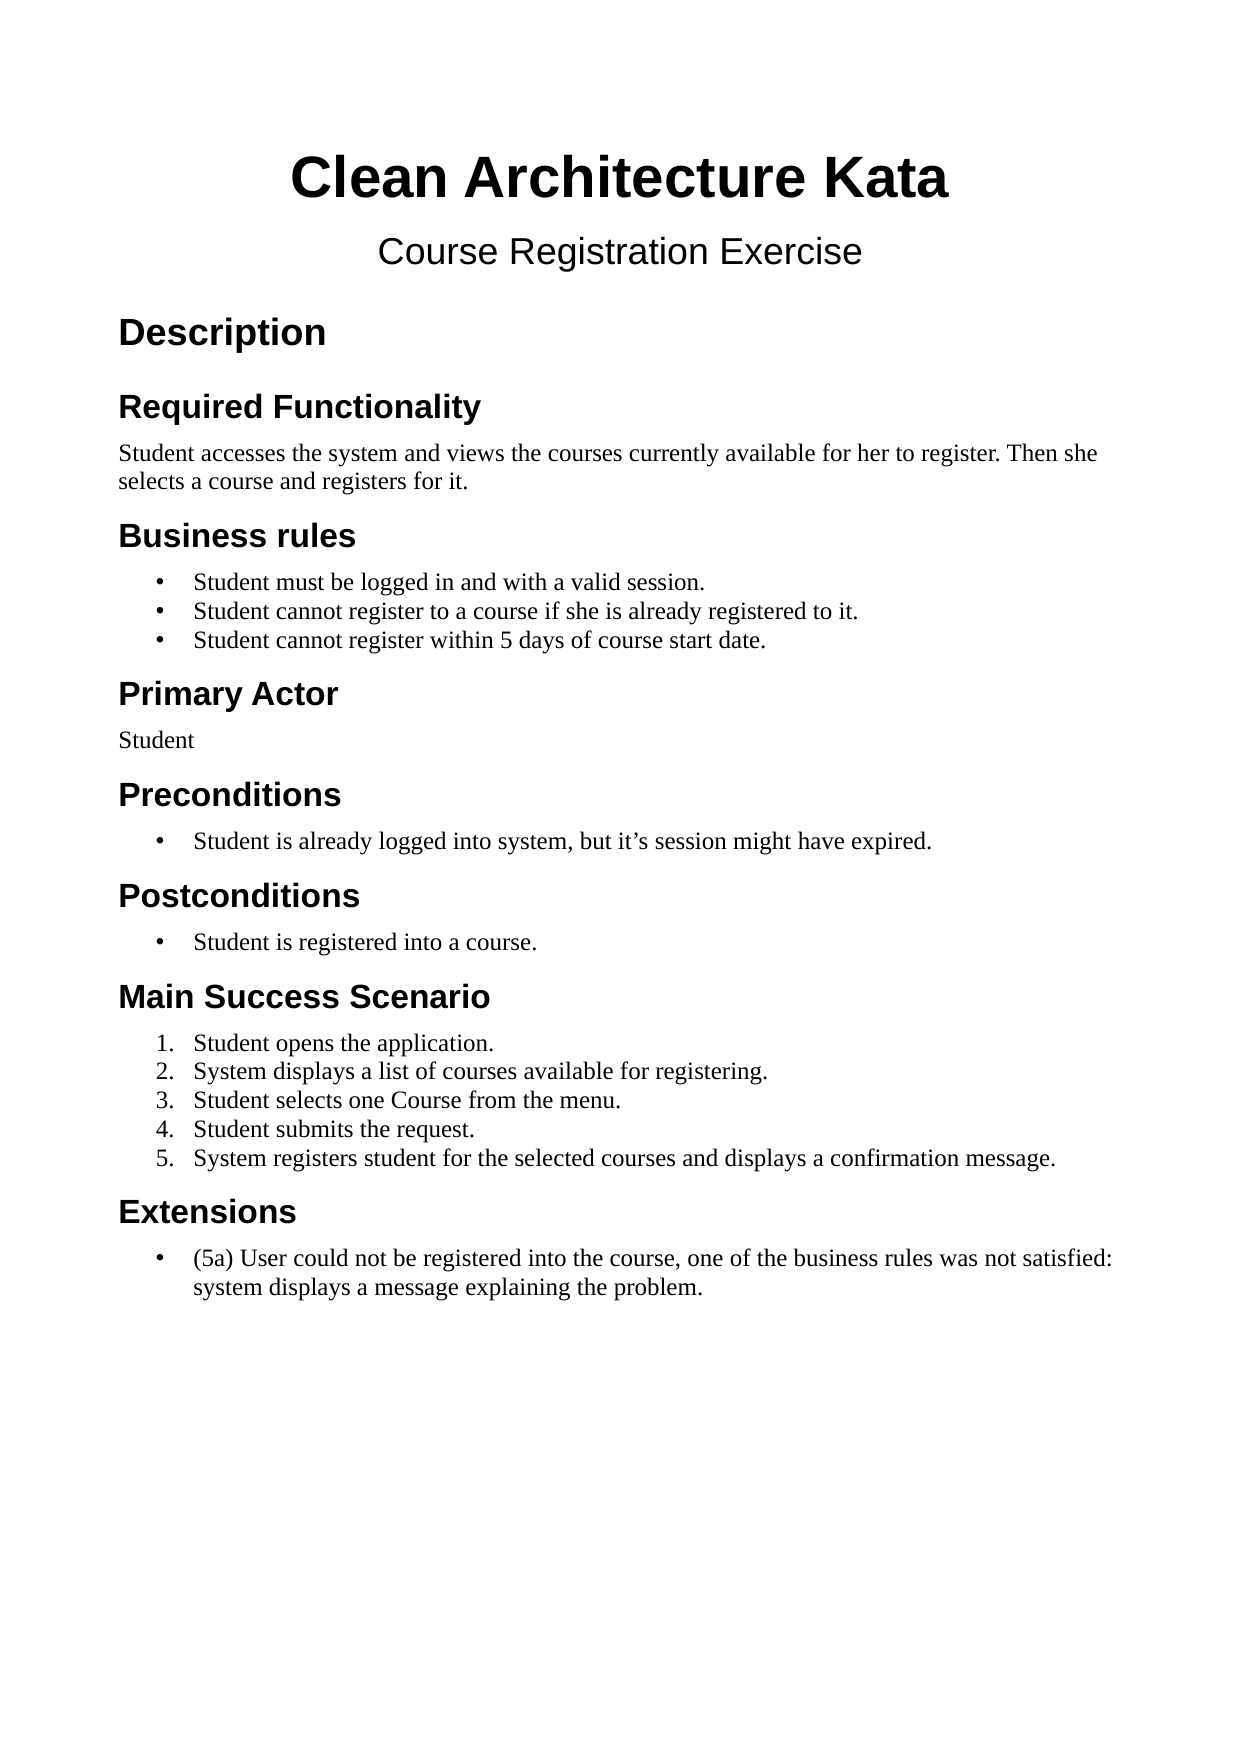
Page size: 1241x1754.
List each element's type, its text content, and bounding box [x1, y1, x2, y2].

list Student opens the application. [156, 1028, 1122, 1056]
title Clean Architecture Kata [118, 143, 1122, 210]
subtitle Course Registration Exercise [118, 229, 1122, 272]
list Student cannot register to a course if she is already registered to it. [156, 596, 1122, 625]
list Student must be logged in and with a valid session. [156, 567, 1122, 596]
list Student selects one Course from the menu. [156, 1085, 1122, 1114]
subtitle Extensions [118, 1192, 1122, 1231]
list Student cannot register within 5 days of course start date. [156, 625, 1122, 653]
list System registers student for the selected courses and displays a confirmation message. [156, 1143, 1122, 1171]
subtitle Description [118, 309, 1122, 353]
list Student is registered into a course. [156, 927, 1122, 956]
list System displays a list of courses available for registering. [156, 1056, 1122, 1085]
list Student submits the request. [156, 1114, 1122, 1143]
subtitle Business rules [118, 516, 1122, 555]
text Student [118, 725, 1122, 754]
list (5a) User could not be registered into the course, one of the business rules was not satisfied: system displays a message explaining the problem. [156, 1243, 1122, 1301]
subtitle Postconditions [118, 876, 1122, 914]
subtitle Main Success Scenario [118, 976, 1122, 1015]
subtitle Primary Actor [118, 674, 1122, 713]
subtitle Preconditions [118, 775, 1122, 814]
subtitle Required Functionality [118, 387, 1122, 425]
text Student accesses the system and views the courses currently available for her to register. Then she selects a course and registers for it. [118, 438, 1122, 495]
list Student is already logged into system, but it’s session might have expired. [156, 826, 1122, 855]
